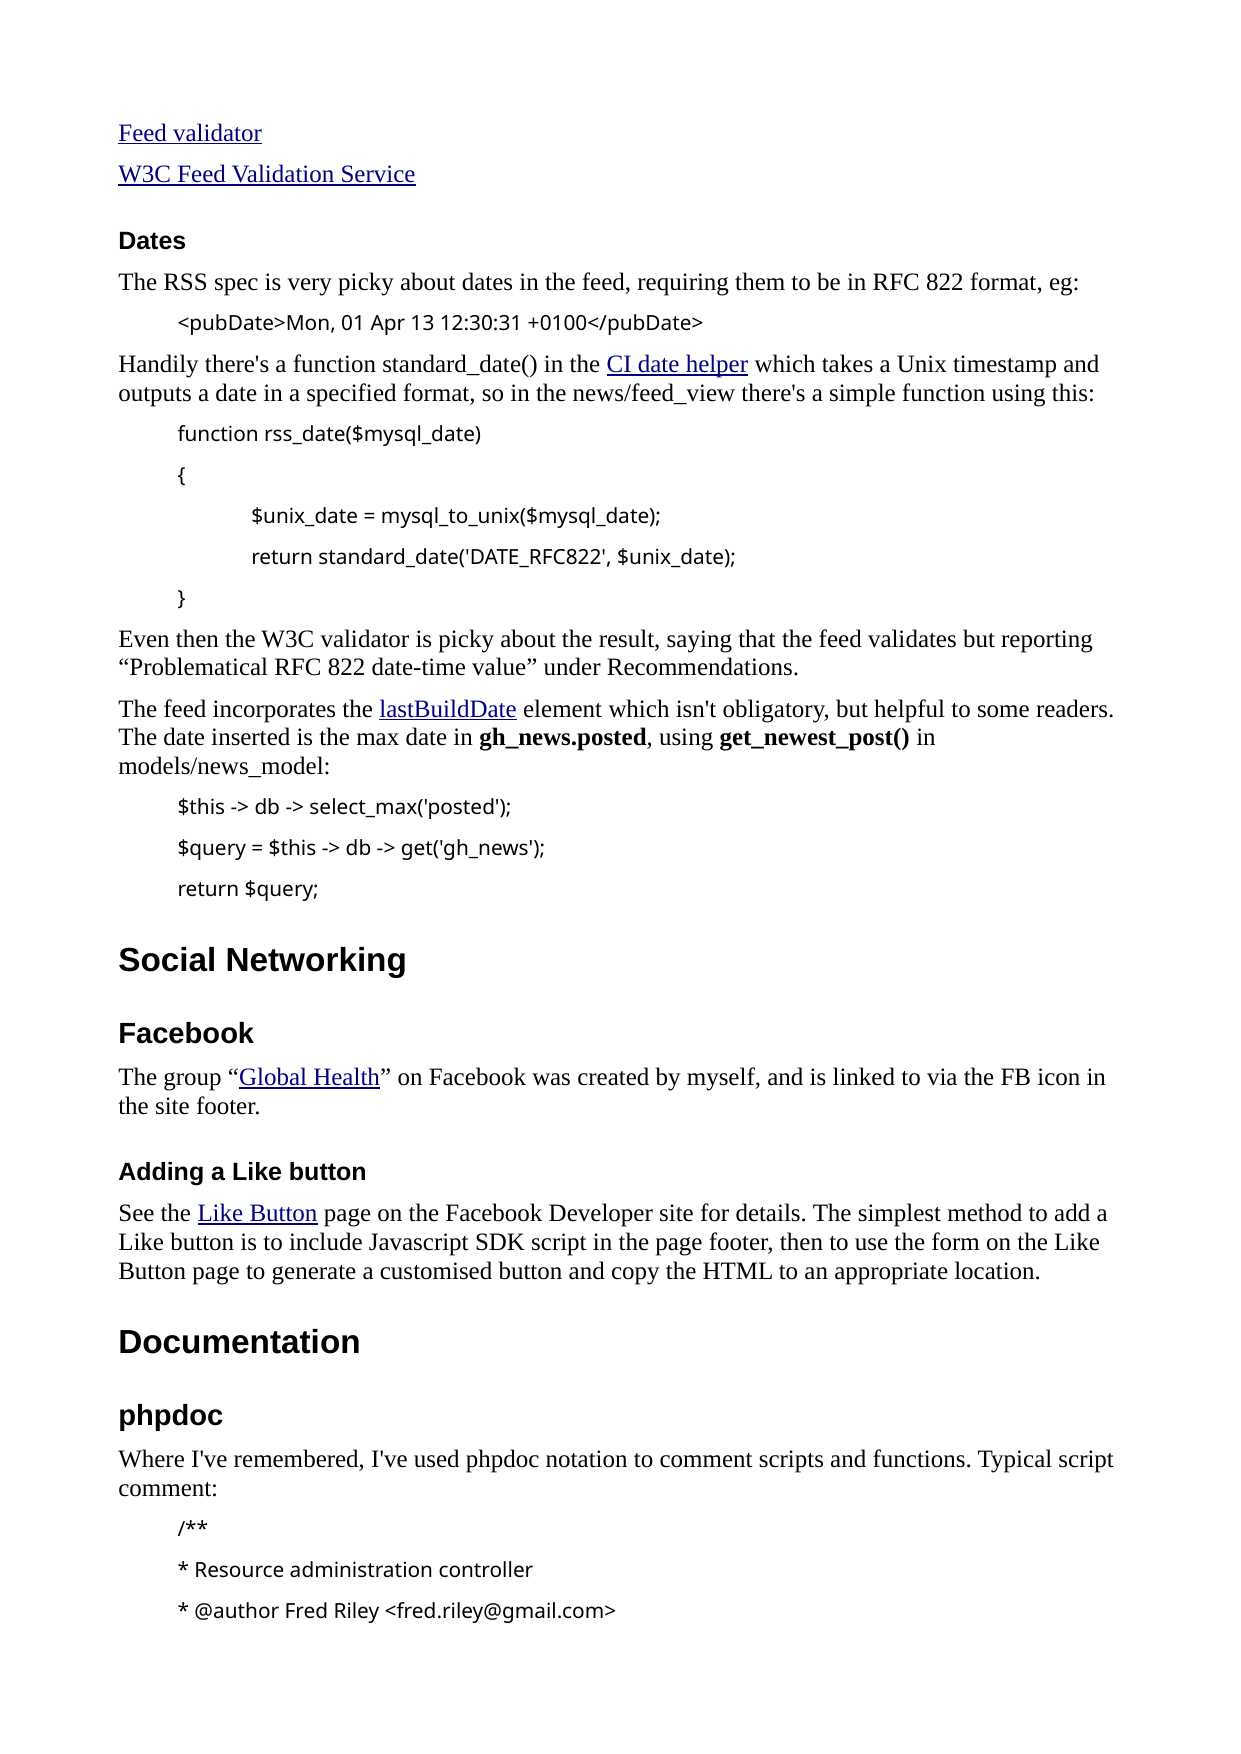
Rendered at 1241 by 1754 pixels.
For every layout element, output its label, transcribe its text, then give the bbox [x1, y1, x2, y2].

subtitle Documentation [118, 1322, 1122, 1361]
subtitle Adding a Like button [118, 1157, 1122, 1186]
subtitle phpdoc [118, 1398, 1122, 1432]
text W3C Feed Validation Service [118, 159, 1122, 188]
text $unix_date = mysql_to_unix($mysql_date); [177, 501, 1122, 529]
text * @author Fred Riley <fred.riley@gmail.com> [177, 1596, 1122, 1624]
text $this -> db -> select_max('posted'); [177, 792, 1122, 821]
text See the Like Button page on the Facebook Developer site for details. The simplest method to add a Like button is to include Javascript SDK script in the page footer, then to use the form on the Like Button page to generate a customised button and copy the HTML to an appropriate location. [118, 1198, 1122, 1285]
text Even then the W3C validator is picky about the result, saying that the feed validates but reporting “Problematical RFC 822 date-time value” under Recommendations. [118, 624, 1122, 681]
text <pubDate>Mon, 01 Apr 13 12:30:31 +0100</pubDate> [177, 308, 1122, 337]
subtitle Facebook [118, 1016, 1122, 1050]
text Where I've remembered, I've used phpdoc notation to comment scripts and functions. Typical script comment: [118, 1444, 1122, 1502]
text The group “Global Health” on Facebook was created by myself, and is linked to via the FB icon in the site footer. [118, 1062, 1122, 1120]
text The RSS spec is very picky about dates in the feed, requiring them to be in RFC 822 format, eg: [118, 267, 1122, 296]
subtitle Social Networking [118, 940, 1122, 979]
text /** [177, 1514, 1122, 1543]
text $query = $this -> db -> get('gh_news'); [177, 833, 1122, 862]
text return standard_date('DATE_RFC822', $unix_date); [177, 542, 1122, 570]
text { [177, 460, 1122, 488]
text function rss_date($mysql_date) [177, 419, 1122, 447]
text Handily there's a function standard_date() in the CI date helper which takes a Unix timestamp and outputs a date in a specified format, so in the news/feed_view there's a simple function using this: [118, 349, 1122, 407]
text Feed validator [118, 118, 1122, 147]
text return $query; [177, 874, 1122, 903]
text * Resource administration controller [177, 1555, 1122, 1584]
subtitle Dates [118, 226, 1122, 254]
text The feed incorporates the lastBuildDate element which isn't obligatory, but helpful to some readers. The date inserted is the max date in gh_news.posted, using get_newest_post() in models/news_model: [118, 694, 1122, 780]
text } [177, 583, 1122, 611]
